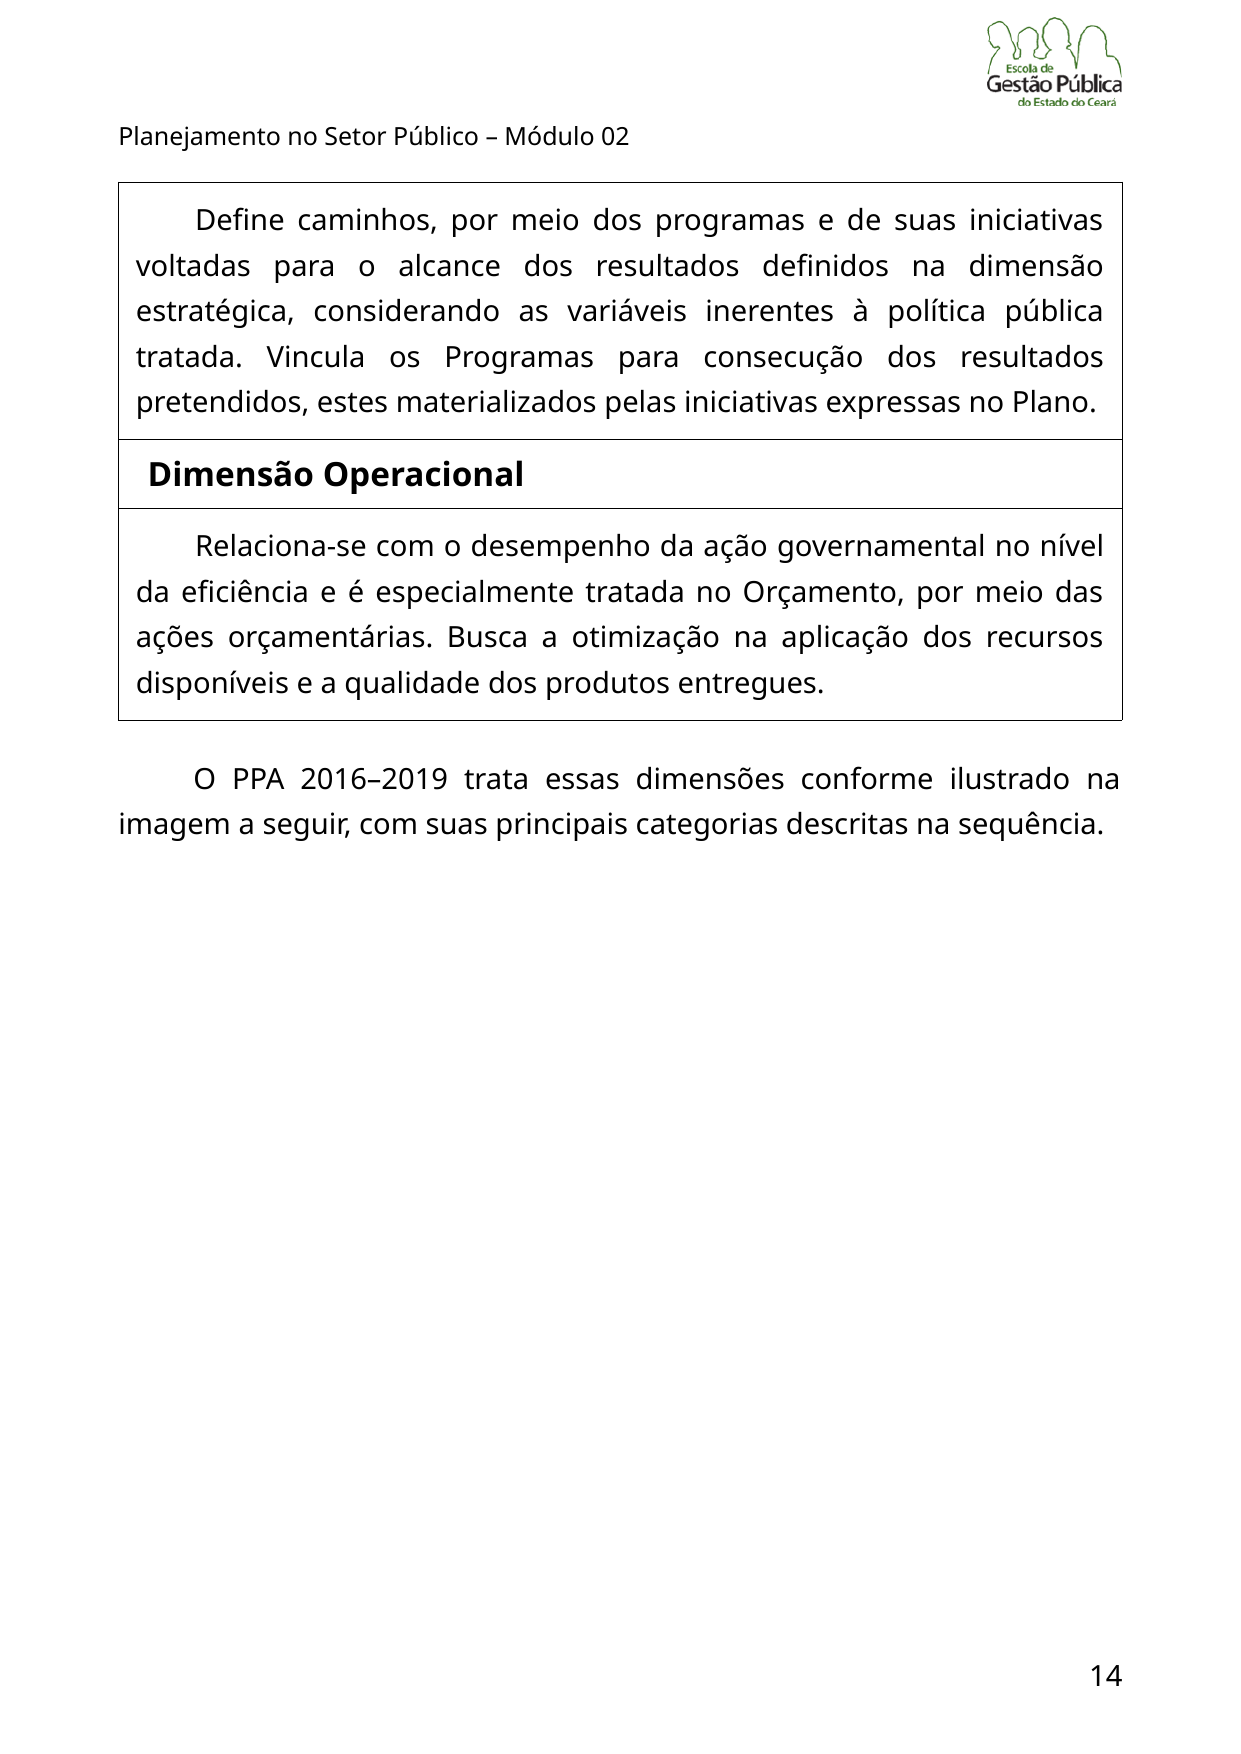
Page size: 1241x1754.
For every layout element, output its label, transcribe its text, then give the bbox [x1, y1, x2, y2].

text O PPA 2016–2019 trata essas dimensões conforme ilustrado na imagem a seguir, com suas principais categorias descritas na sequência. [118, 758, 1122, 843]
table_cell Define caminhos, por meio dos programas e de suas iniciativas voltadas para o alcance dos resultados definidos na dimensão estratégica, considerando as variáveis inerentes à política pública tratada. Vincula os Programas para consecução dos resultados pretendidos, estes materializados pelas iniciativas expressas no Plano. [119, 183, 1122, 439]
table_cell Dimensão Operacional [119, 440, 1122, 508]
table_cell Relaciona-se com o desempenho da ação governamental no nível da eficiência e é especialmente tratada no Orçamento, por meio das ações orçamentárias. Busca a otimização na aplicação dos recursos disponíveis e a qualidade dos produtos entregues. [119, 509, 1122, 719]
picture [118, 17, 1122, 106]
